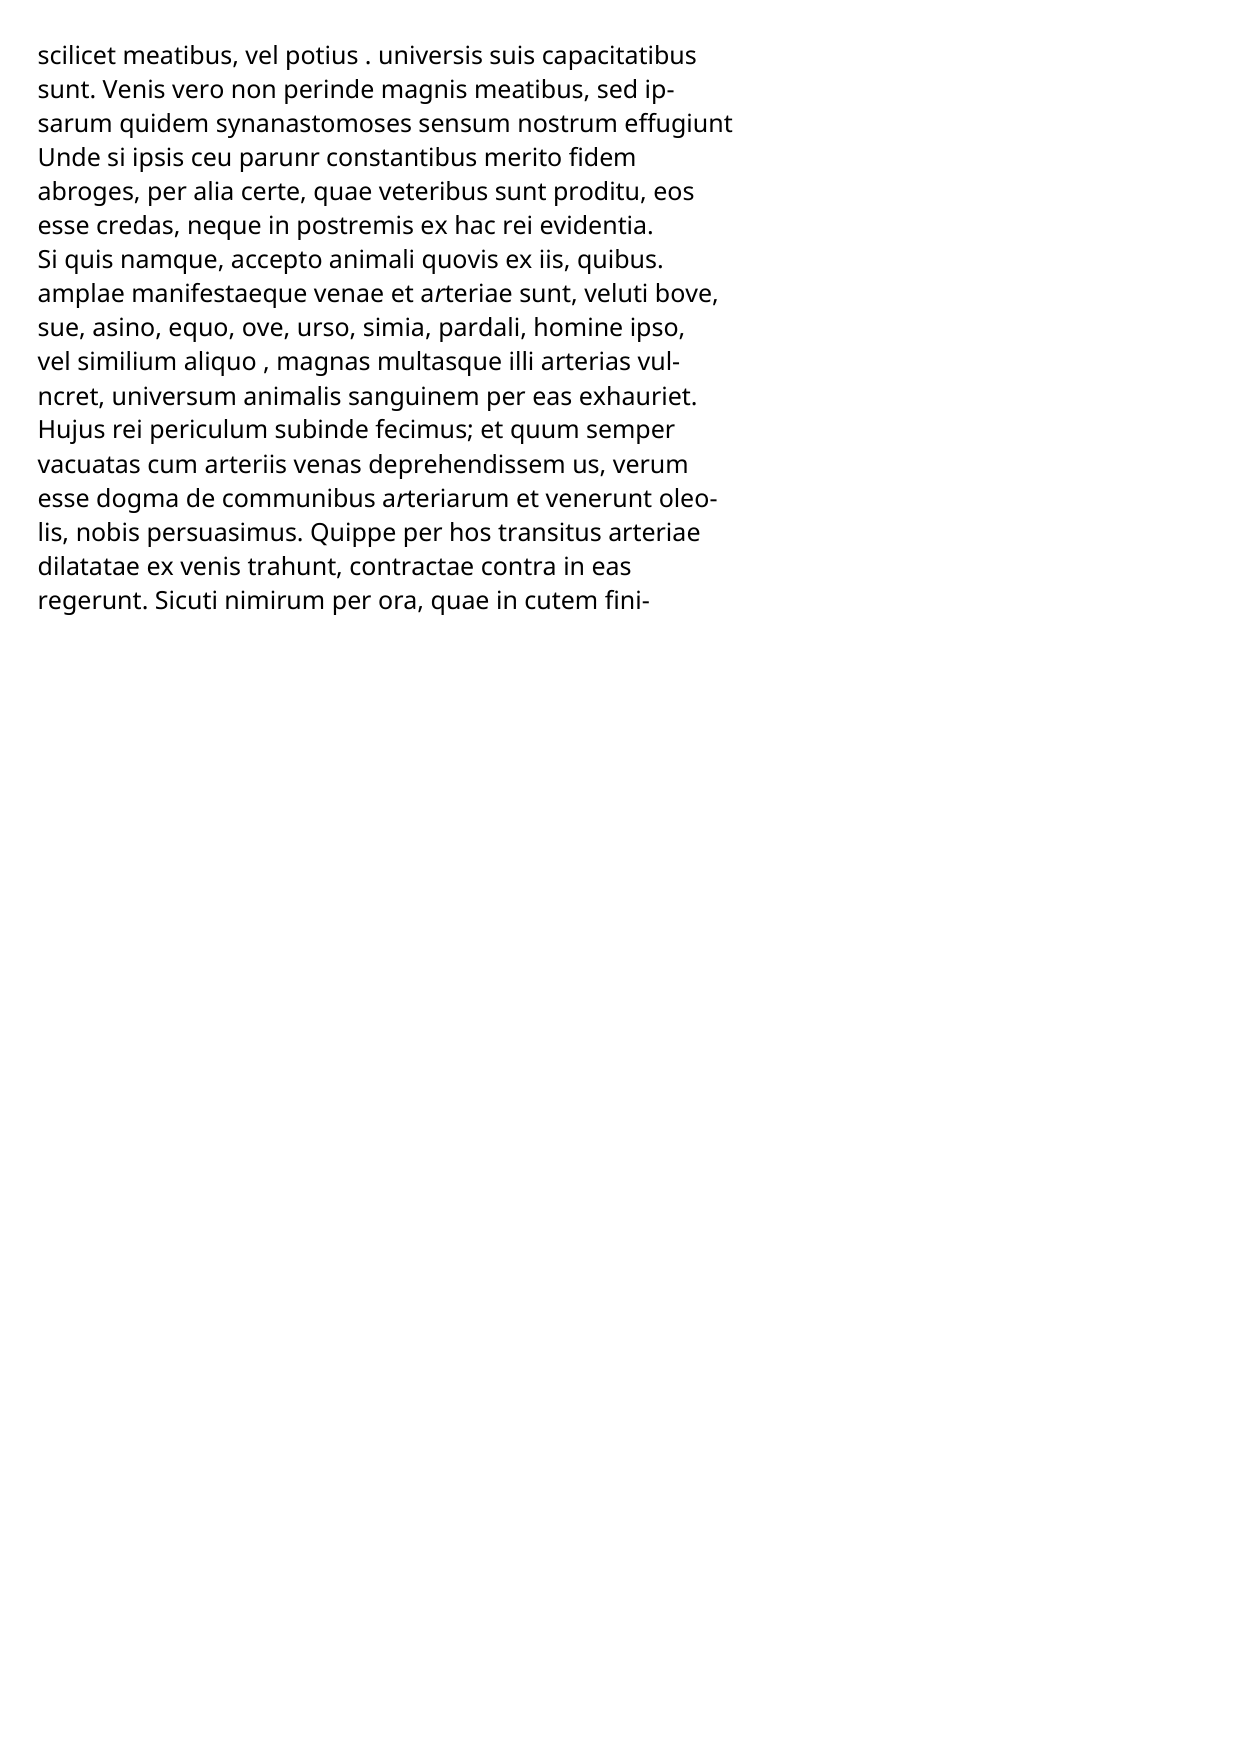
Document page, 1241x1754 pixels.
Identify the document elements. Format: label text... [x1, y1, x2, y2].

text scilicet meatibus, vel potius . universis suis capacitatibus sunt. Venis vero non perinde magnis meatibus, sed ip- sarum quidem synanastomoses sensum nostrum effugiunt Unde si ipsis ceu parunr constantibus merito fidem abroges, per alia certe, quae veteribus sunt proditu, eos esse credas, neque in postremis ex hac rei evidentia. Si quis namque, accepto animali quovis ex iis, quibus. amplae manifestaeque venae et arteriae sunt, veluti bove, sue, asino, equo, ove, urso, simia, pardali, homine ipso, vel similium aliquo , magnas multasque illi arterias vul- ncret, universum animalis sanguinem per eas exhauriet. Hujus rei periculum subinde fecimus; et quum semper vacuatas cum arteriis venas deprehendissem us, verum esse dogma de communibus arteriarum et venerunt oleo- lis, nobis persuasimus. Quippe per hos transitus arteriae dilatatae ex venis trahunt, contractae contra in eas regerunt. Sicuti nimirum per ora, quae in cutem fini- [37, 37, 1203, 617]
